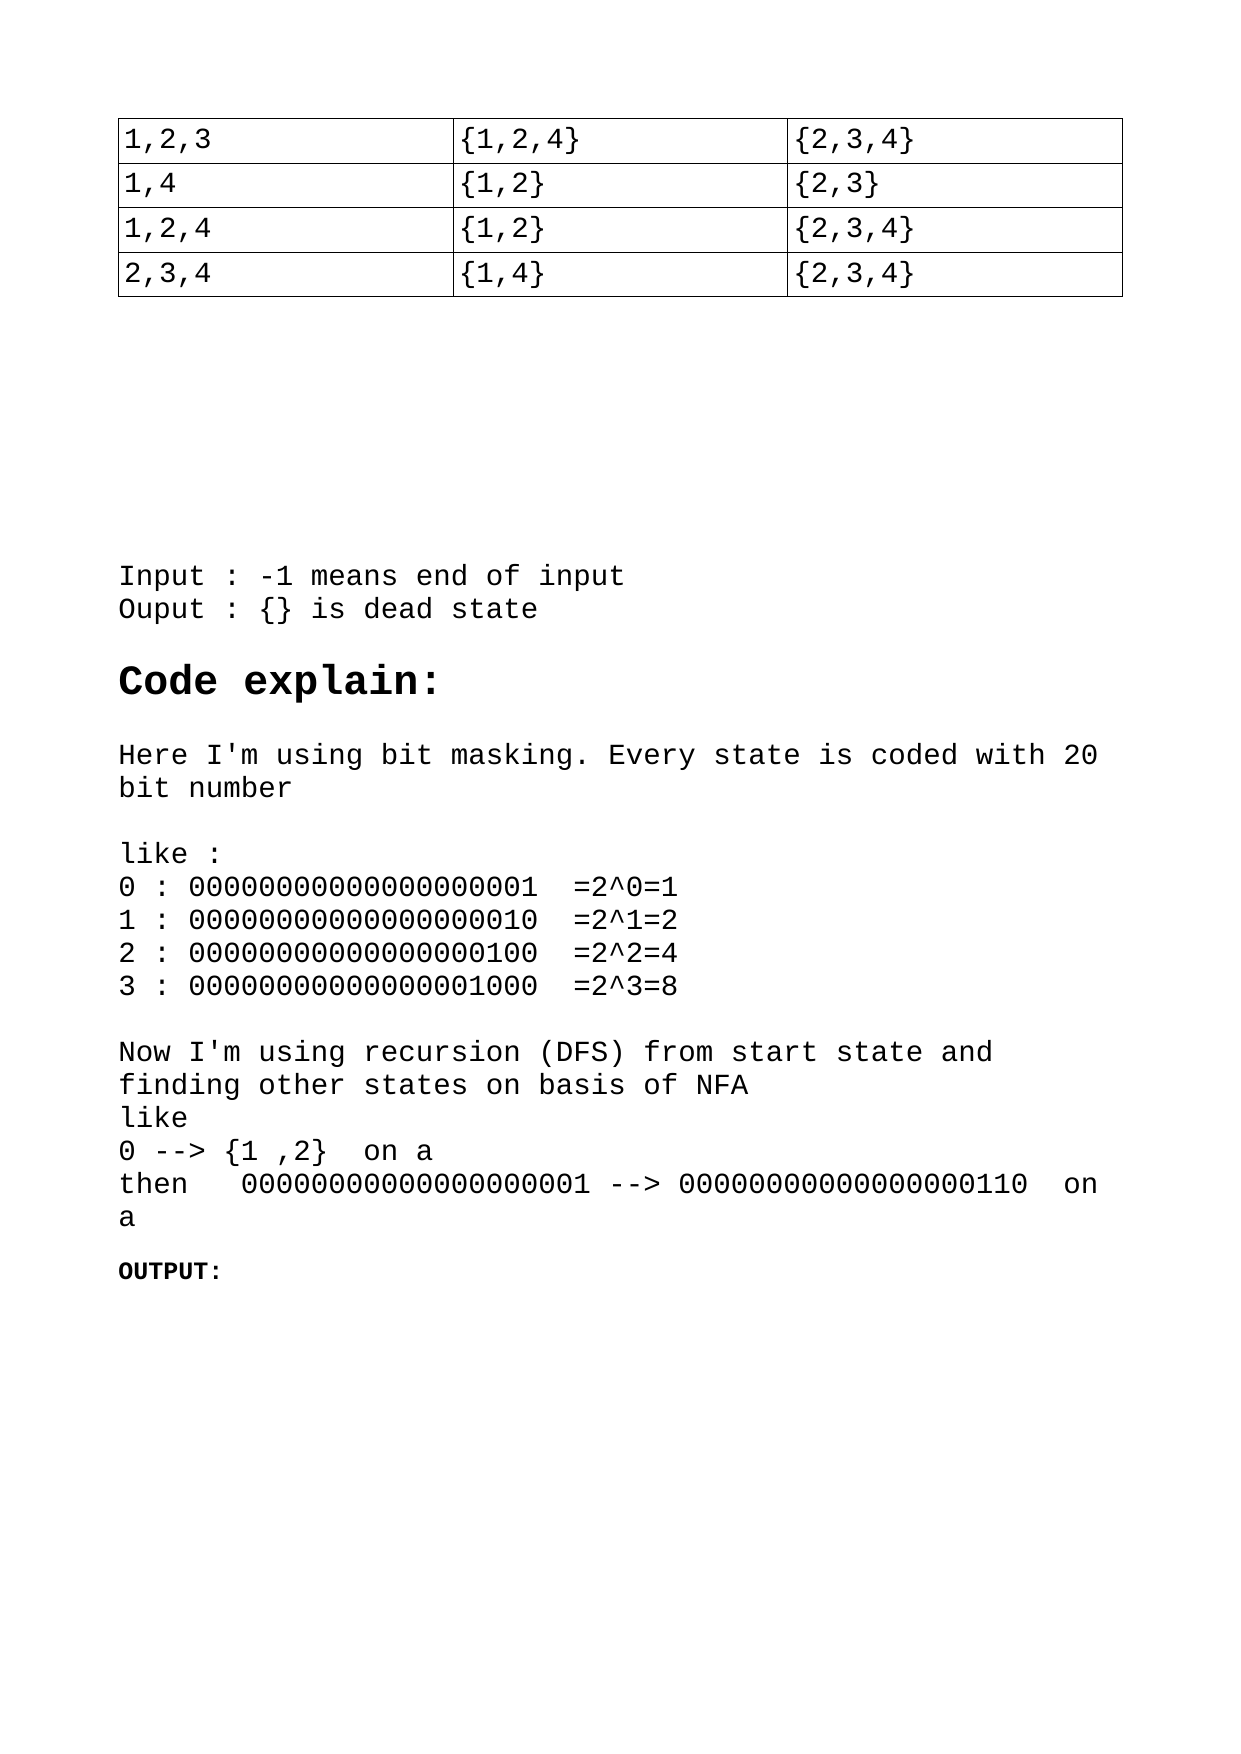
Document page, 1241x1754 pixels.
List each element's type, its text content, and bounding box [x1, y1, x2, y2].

text Ouput : {} is dead state [118, 594, 1122, 627]
table_cell 1,4 [119, 164, 453, 207]
text 0 --> {1 ,2} on a [118, 1136, 1122, 1169]
table_cell {1,2,4} [454, 119, 787, 163]
text like [118, 1103, 1122, 1136]
text 3 : 00000000000000001000 =2^3=8 [118, 971, 1122, 1004]
text Input : -1 means end of input [118, 561, 1122, 594]
table_cell {2,3,4} [788, 208, 1122, 252]
text like : [118, 839, 1122, 872]
table_cell {2,3,4} [788, 253, 1122, 296]
table_cell {2,3} [788, 164, 1122, 207]
text 0 : 00000000000000000001 =2^0=1 [118, 872, 1122, 905]
text Here I'm using bit masking. Every state is coded with 20 bit number [118, 740, 1122, 806]
table_cell 2,3,4 [119, 253, 453, 296]
table_cell 1,2,4 [119, 208, 453, 252]
table_cell {2,3,4} [788, 119, 1122, 163]
text OUTPUT: [118, 1259, 1122, 1287]
table_cell {1,4} [454, 253, 787, 296]
table_cell {1,2} [454, 208, 787, 252]
text 1 : 00000000000000000010 =2^1=2 [118, 905, 1122, 938]
text 2 : 00000000000000000100 =2^2=4 [118, 938, 1122, 971]
text then 00000000000000000001 --> 00000000000000000110 on a [118, 1169, 1122, 1235]
table_cell 1,2,3 [119, 119, 453, 163]
table_cell {1,2} [454, 164, 787, 207]
text Now I'm using recursion (DFS) from start state and finding other states on basis of NFA [118, 1037, 1122, 1103]
text Code explain: [118, 660, 1122, 707]
